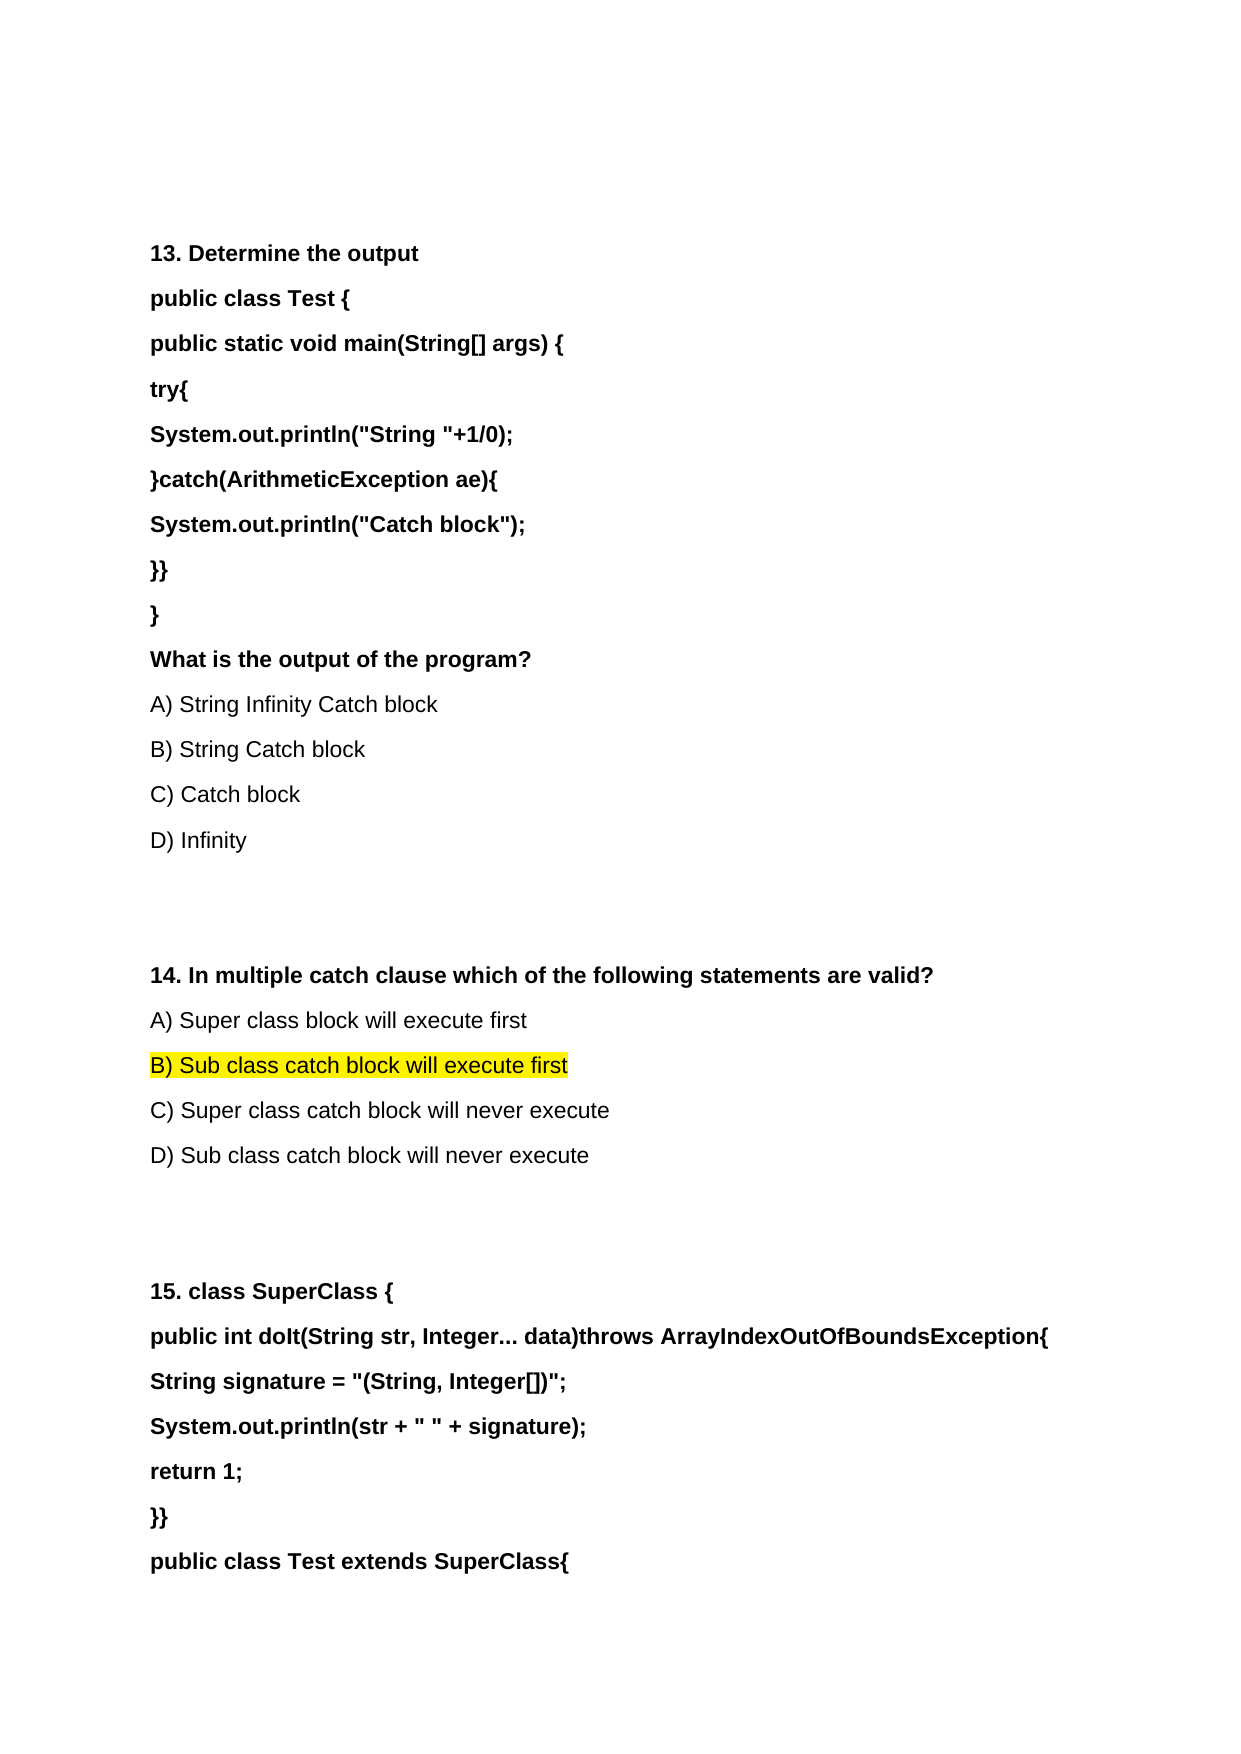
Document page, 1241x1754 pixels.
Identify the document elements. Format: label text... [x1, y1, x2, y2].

text 13. Determine the output [150, 240, 1090, 267]
text public class Test extends SuperClass{ [150, 1548, 1090, 1574]
text 14. In multiple catch clause which of the following statements are valid? [150, 962, 1090, 988]
text }catch(ArithmeticException ae){ [150, 466, 1090, 492]
text B) Sub class catch block will execute first [150, 1052, 1090, 1078]
text } [150, 601, 1090, 627]
text }} [150, 1503, 1090, 1529]
text public int doIt(String str, Integer... data)throws ArrayIndexOutOfBoundsException{ [150, 1323, 1090, 1349]
text B) String Catch block [150, 736, 1090, 763]
text return 1; [150, 1458, 1090, 1484]
text What is the output of the program? [150, 646, 1090, 672]
text D) Sub class catch block will never execute [150, 1142, 1090, 1169]
text System.out.println(str + " " + signature); [150, 1413, 1090, 1439]
text A) Super class block will execute first [150, 1007, 1090, 1033]
text System.out.println("Catch block"); [150, 511, 1090, 537]
text 15. class SuperClass { [150, 1278, 1090, 1304]
text try{ [150, 376, 1090, 402]
text public static void main(String[] args) { [150, 330, 1090, 357]
text public class Test { [150, 285, 1090, 312]
text }} [150, 556, 1090, 582]
text C) Catch block [150, 781, 1090, 808]
text A) String Infinity Catch block [150, 691, 1090, 718]
text String signature = "(String, Integer[])"; [150, 1368, 1090, 1394]
text System.out.println("String "+1/0); [150, 421, 1090, 447]
text C) Super class catch block will never execute [150, 1097, 1090, 1123]
text D) Infinity [150, 827, 1090, 853]
